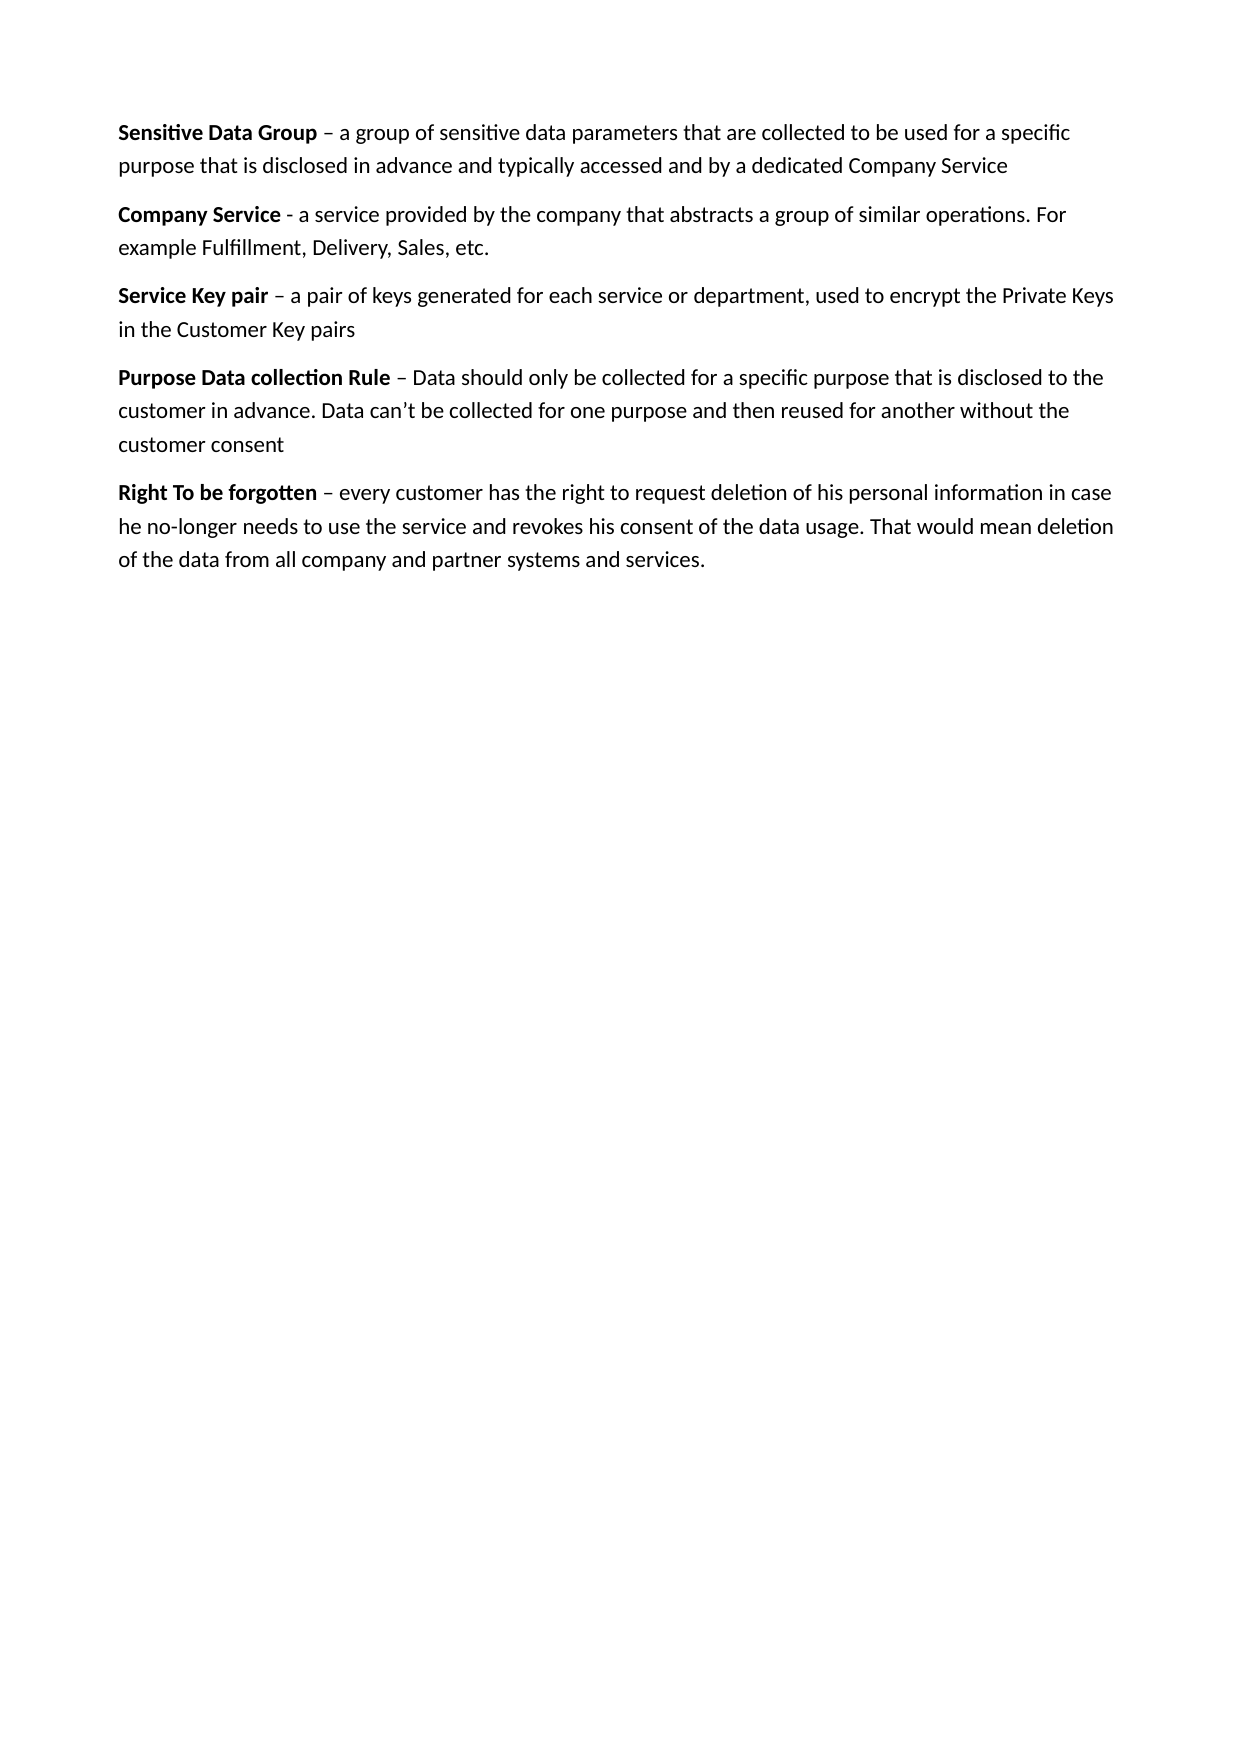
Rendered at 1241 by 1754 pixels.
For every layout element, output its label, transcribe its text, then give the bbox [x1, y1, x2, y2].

text Sensitive Data Group – a group of sensitive data parameters that are collected to be used for a specific purpose that is disclosed in advance and typically accessed and by a dedicated Company Service [118, 118, 1122, 180]
text Service Key pair – a pair of keys generated for each service or department, used to encrypt the Private Keys in the Customer Key pairs [118, 281, 1122, 343]
text Purpose Data collection Rule – Data should only be collected for a specific purpose that is disclosed to the customer in advance. Data can’t be collected for one purpose and then reused for another without the customer consent [118, 363, 1122, 458]
text Right To be forgotten – every customer has the right to request deletion of his personal information in case he no-longer needs to use the service and revokes his consent of the data usage. That would mean deletion of the data from all company and partner systems and services. [118, 478, 1122, 573]
text Company Service - a service provided by the company that abstracts a group of similar operations. For example Fulfillment, Delivery, Sales, etc. [118, 200, 1122, 261]
